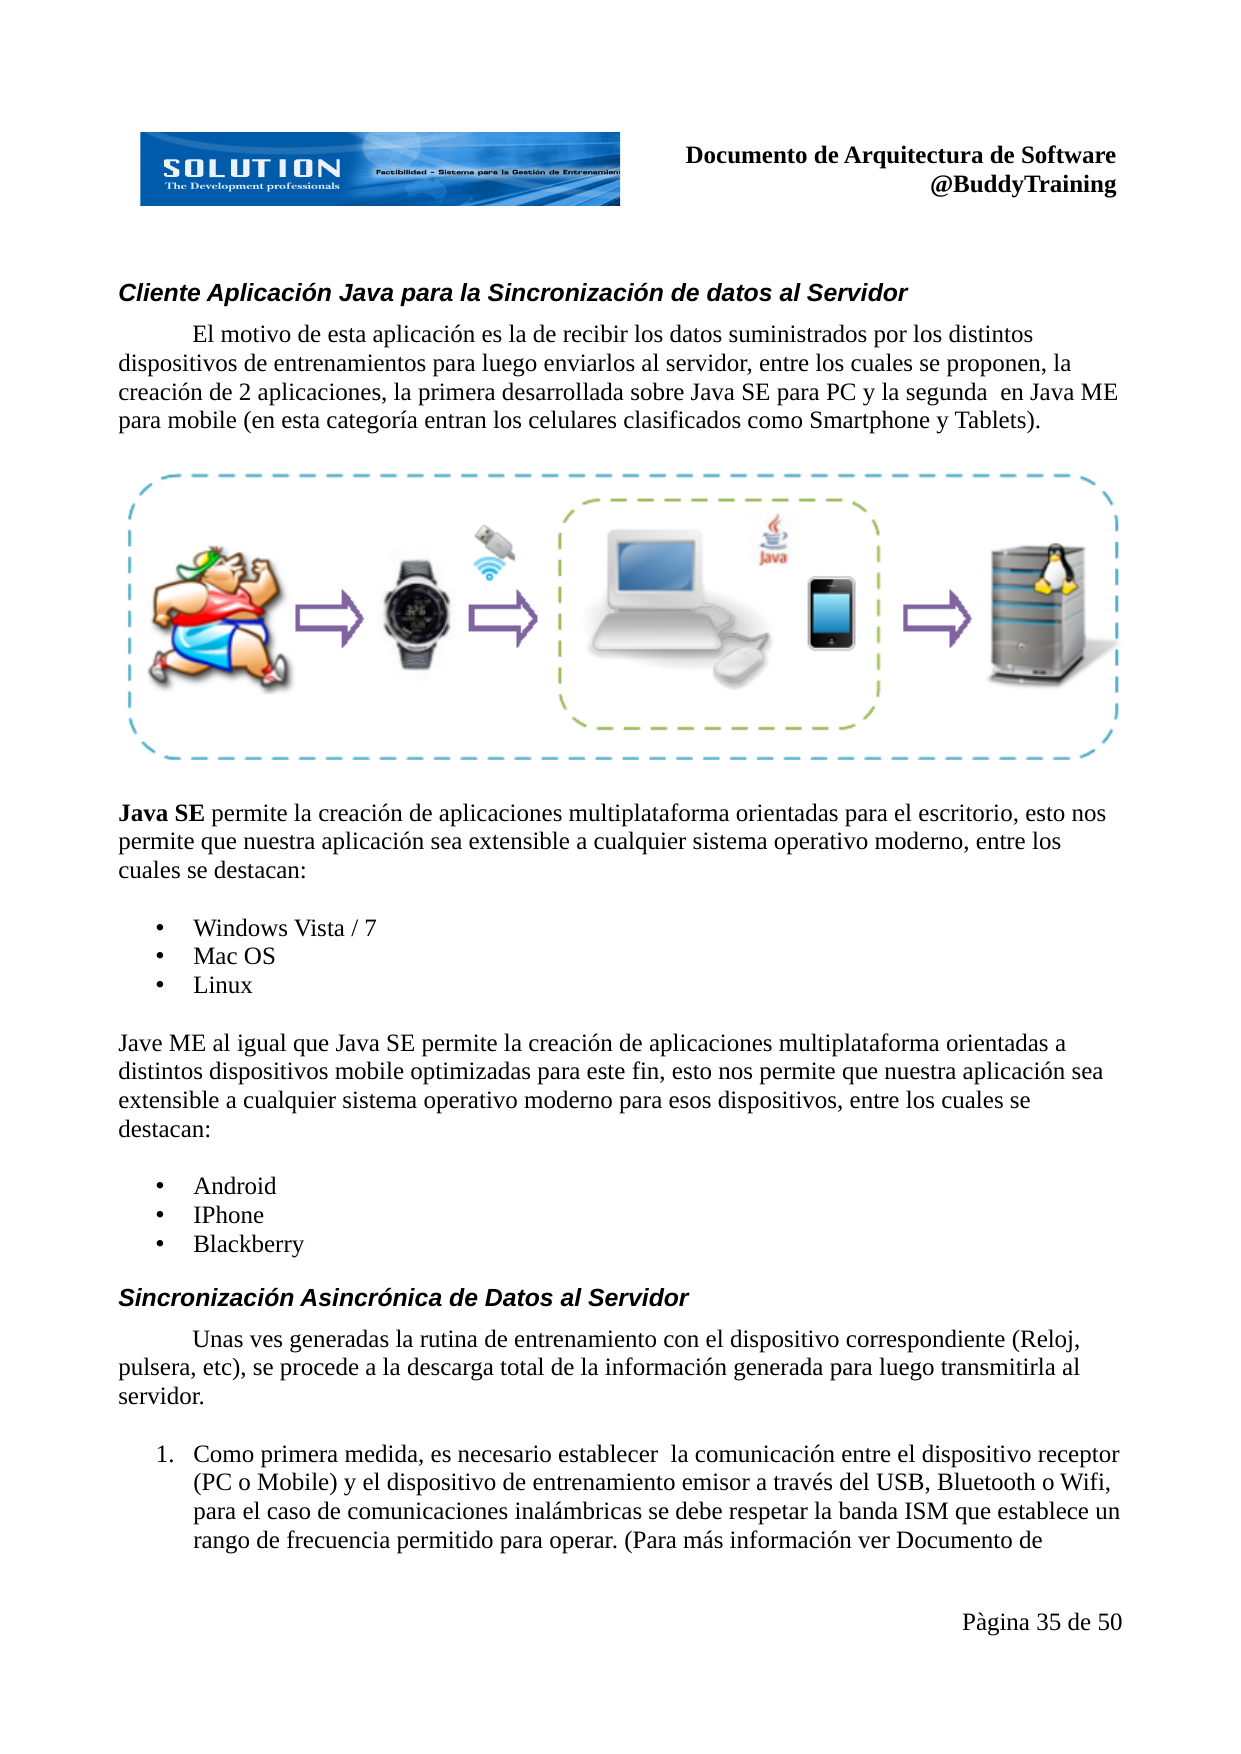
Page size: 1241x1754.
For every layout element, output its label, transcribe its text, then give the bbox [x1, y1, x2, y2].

list Linux [156, 970, 1122, 999]
picture [118, 463, 1123, 769]
text El motivo de esta aplicación es la de recibir los datos suministrados por los distintos dispositivos de entrenamientos para luego enviarlos al servidor, entre los cuales se proponen, la creación de 2 aplicaciones, la primera desarrollada sobre Java SE para PC y la segunda en Java ME para mobile (en esta categoría entran los celulares clasificados como Smartphone y Tablets). [118, 319, 1122, 434]
list Mac OS [156, 941, 1122, 970]
text Java SE permite la creación de aplicaciones multiplataforma orientadas para el escritorio, esto nos permite que nuestra aplicación sea extensible a cualquier sistema operativo moderno, entre los cuales se destacan: [118, 798, 1122, 884]
subtitle Sincronización Asincrónica de Datos al Servidor [118, 1283, 1122, 1311]
text Unas ves generadas la rutina de entrenamiento con el dispositivo correspondiente (Reloj, pulsera, etc), se procede a la descarga total de la información generada para luego transmitirla al servidor. [118, 1324, 1122, 1410]
list Como primera medida, es necesario establecer la comunicación entre el dispositivo receptor (PC o Mobile) y el dispositivo de entrenamiento emisor a través del USB, Bluetooth o Wifi, para el caso de comunicaciones inalámbricas se debe respetar la banda ISM que establece un rango de frecuencia permitido para operar. (Para más información ver Documento de [156, 1439, 1122, 1554]
list Blackberry [156, 1229, 1122, 1258]
picture [140, 132, 621, 206]
list IPhone [156, 1200, 1122, 1229]
text Jave ME al igual que Java SE permite la creación de aplicaciones multiplataforma orientadas a distintos dispositivos mobile optimizadas para este fin, esto nos permite que nuestra aplicación sea extensible a cualquier sistema operativo moderno para esos dispositivos, entre los cuales se destacan: [118, 1028, 1122, 1143]
subtitle Cliente Aplicación Java para la Sincronización de datos al Servidor [118, 278, 1122, 307]
list Android [156, 1171, 1122, 1200]
list Windows Vista / 7 [156, 913, 1122, 941]
